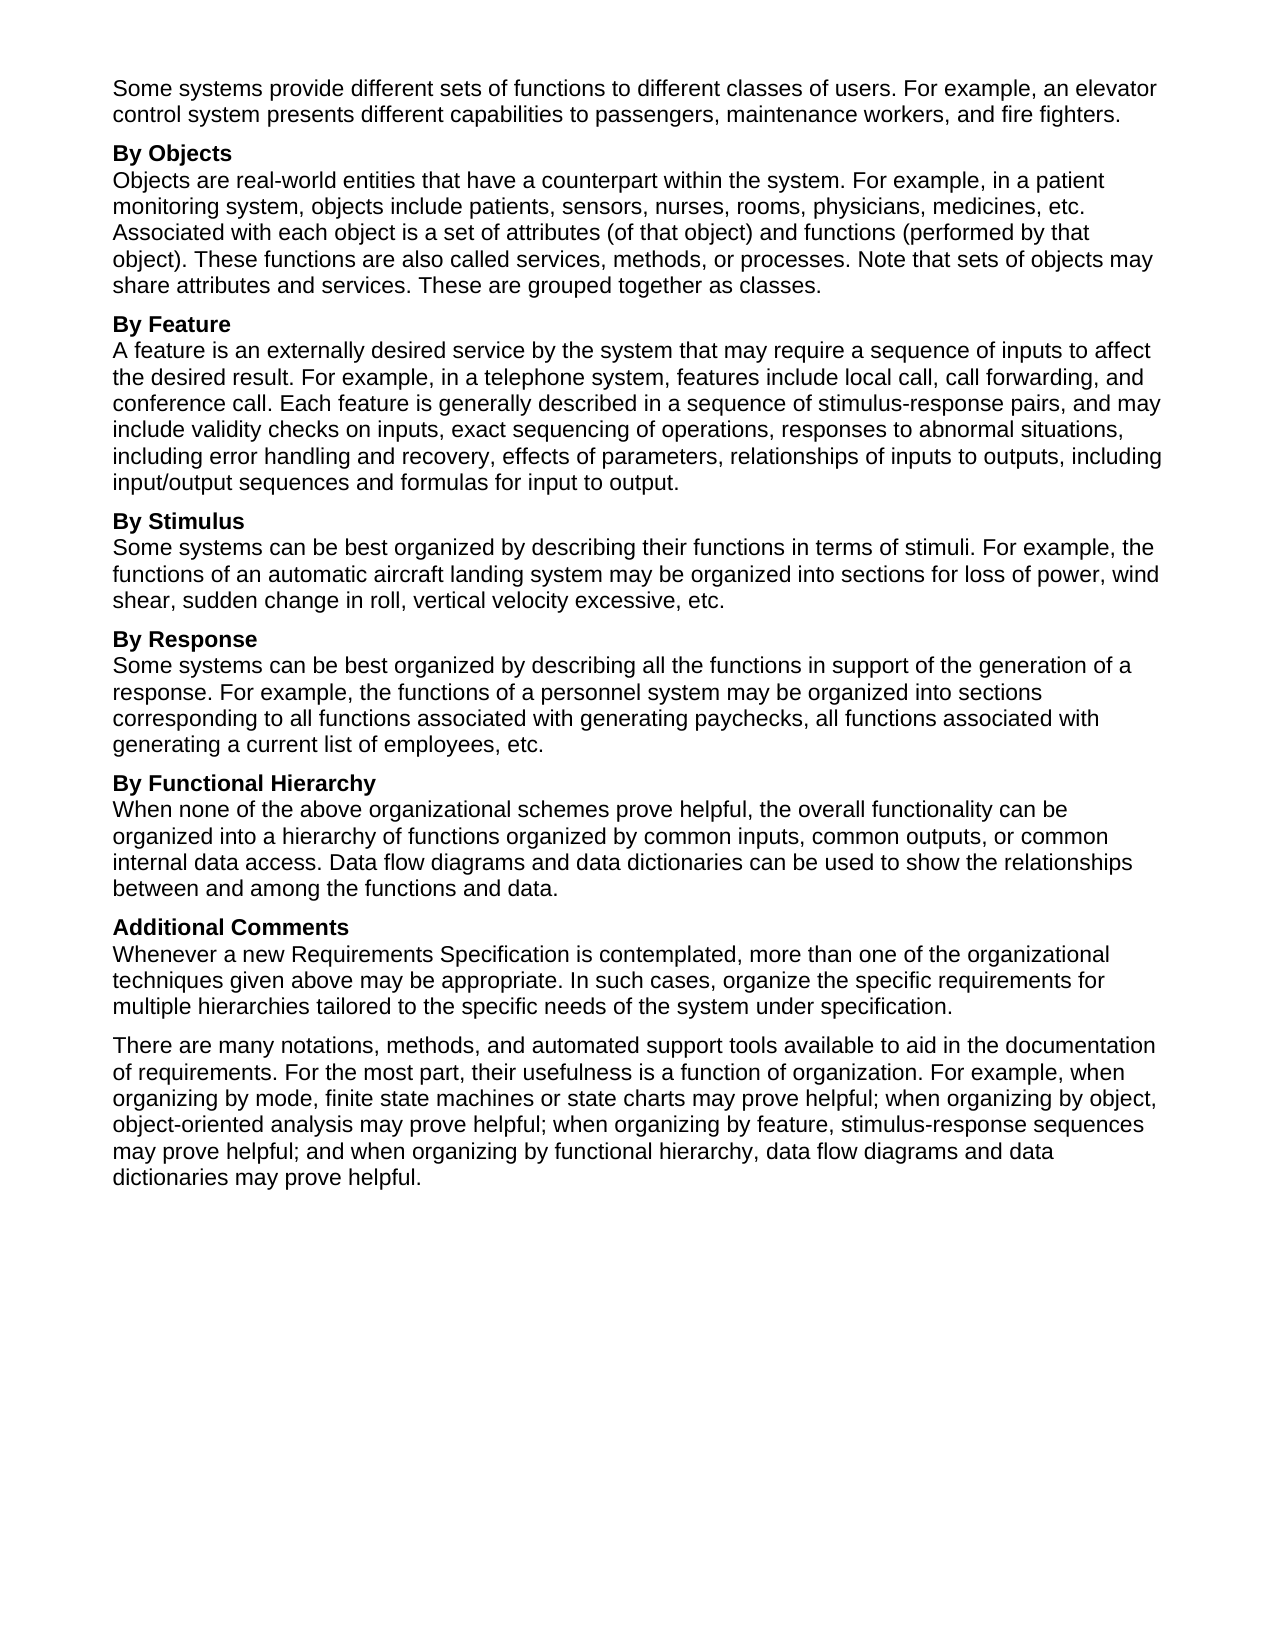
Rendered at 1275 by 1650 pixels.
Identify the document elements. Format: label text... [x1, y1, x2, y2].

text There are many notations, methods, and automated support tools available to aid in the documentation of requirements. For the most part, their usefulness is a function of organization. For example, when organizing by mode, finite state machines or state charts may prove helpful; when organizing by object, object-oriented analysis may prove helpful; when organizing by feature, stimulus-response sequences may prove helpful; and when organizing by functional hierarchy, data flow diagrams and data dictionaries may prove helpful. [112, 1032, 1162, 1190]
text Some systems can be best organized by describing all the functions in support of the generation of a response. For example, the functions of a personnel system may be organized into sections corresponding to all functions associated with generating paychecks, all functions associated with generating a current list of employees, etc. [112, 652, 1162, 757]
text By Response [112, 626, 1162, 652]
text A feature is an externally desired service by the system that may require a sequence of inputs to affect the desired result. For example, in a telephone system, features include local call, call forwarding, and conference call. Each feature is generally described in a sequence of stimulus-response pairs, and may include validity checks on inputs, exact sequencing of operations, responses to abnormal situations, including error handling and recovery, effects of parameters, relationships of inputs to outputs, including input/output sequences and formulas for input to output. [112, 337, 1162, 495]
text Additional Comments [112, 914, 1162, 941]
text By Feature [112, 311, 1162, 337]
text Objects are real-world entities that have a counterpart within the system. For example, in a patient monitoring system, objects include patients, sensors, nurses, rooms, physicians, medicines, etc. Associated with each object is a set of attributes (of that object) and functions (performed by that object). These functions are also called services, methods, or processes. Note that sets of objects may share attributes and services. These are grouped together as classes. [112, 167, 1162, 298]
text By Stimulus [112, 508, 1162, 534]
text Some systems can be best organized by describing their functions in terms of stimuli. For example, the functions of an automatic aircraft landing system may be organized into sections for loss of power, wind shear, sudden change in roll, vertical velocity excessive, etc. [112, 534, 1162, 613]
text Whenever a new Requirements Specification is contemplated, more than one of the organizational techniques given above may be appropriate. In such cases, organize the specific requirements for multiple hierarchies tailored to the specific needs of the system under specification. [112, 941, 1162, 1020]
text By Functional Hierarchy [112, 770, 1162, 796]
text Some systems provide different sets of functions to different classes of users. For example, an elevator control system presents different capabilities to passengers, maintenance workers, and fire fighters. [112, 75, 1162, 128]
text By Objects [112, 140, 1162, 167]
text When none of the above organizational schemes prove helpful, the overall functionality can be organized into a hierarchy of functions organized by common inputs, common outputs, or common internal data access. Data flow diagrams and data dictionaries can be used to show the relationships between and among the functions and data. [112, 796, 1162, 902]
